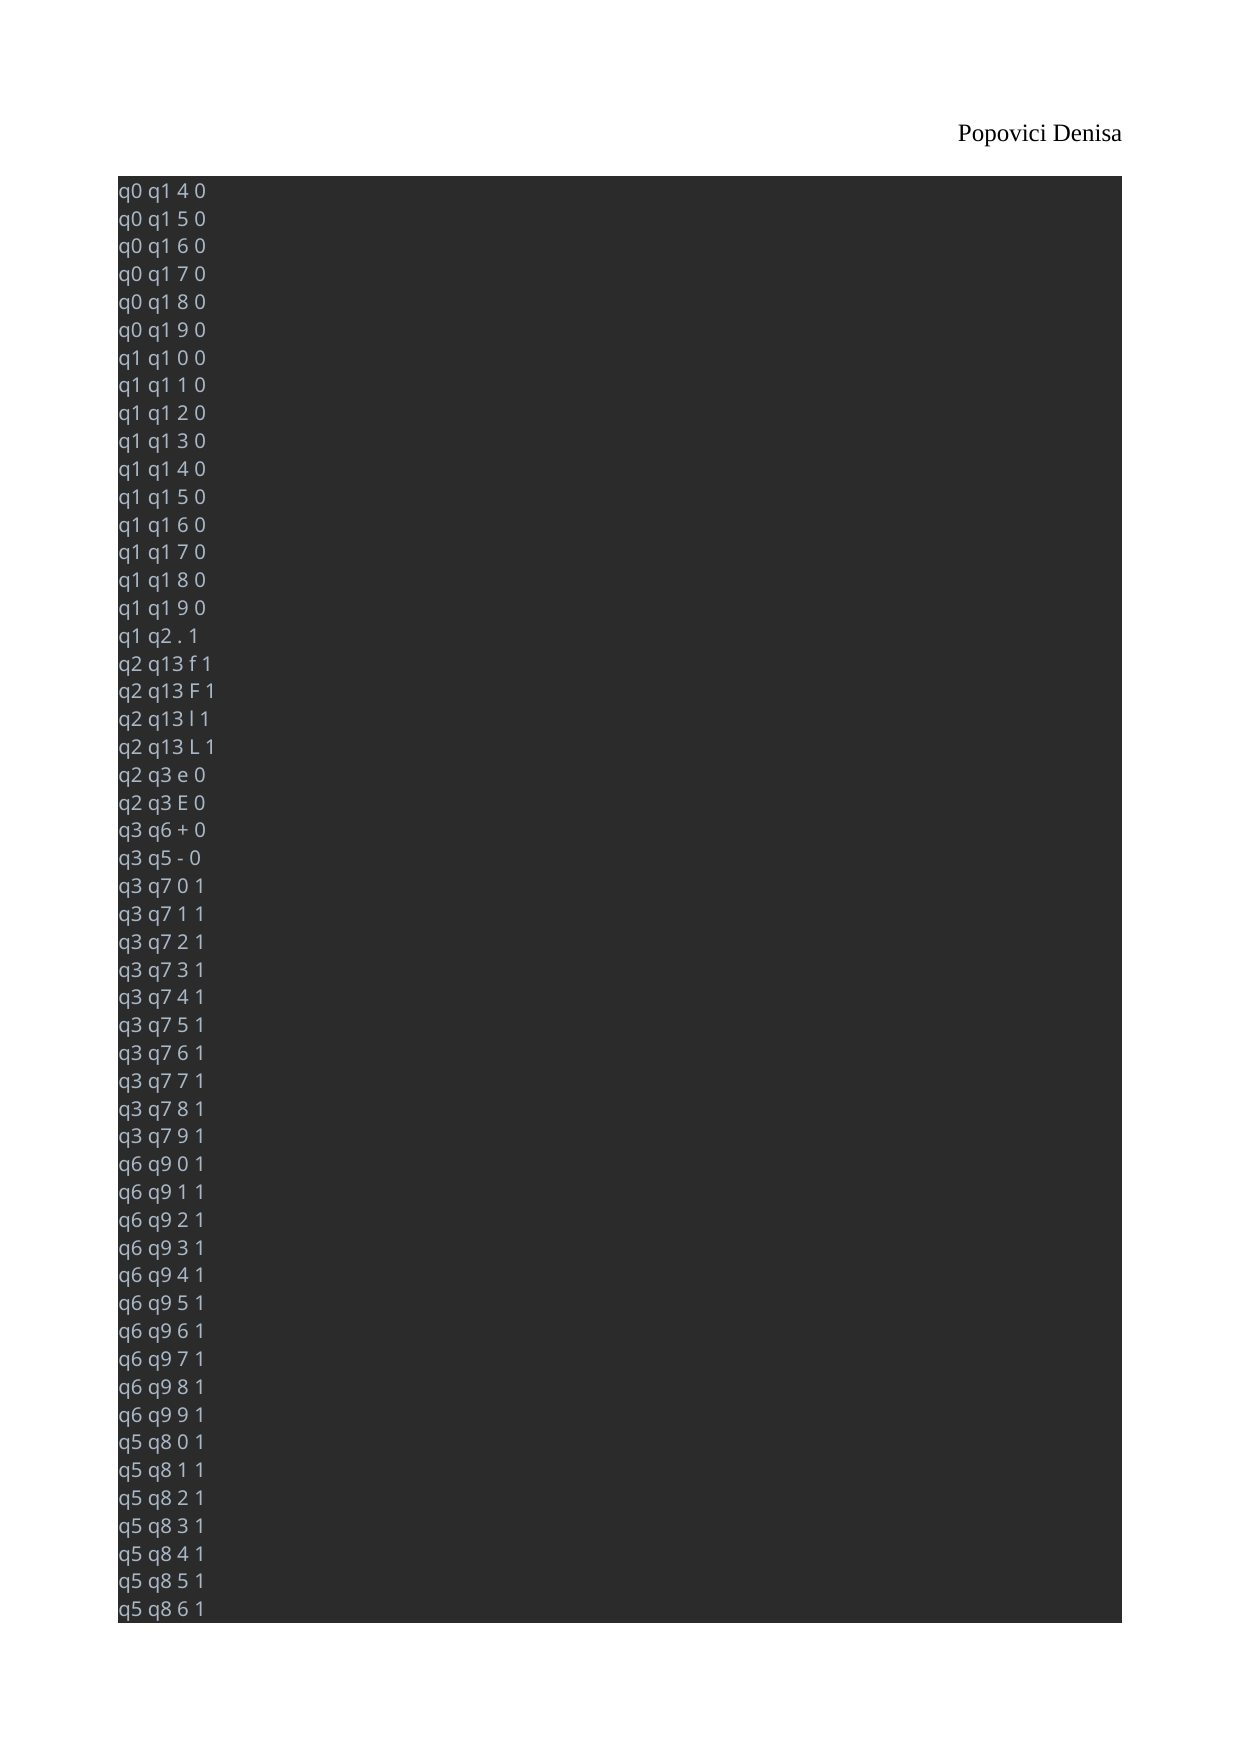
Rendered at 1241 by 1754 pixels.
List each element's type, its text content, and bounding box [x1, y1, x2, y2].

text q0 q1 7 0 [118, 260, 1122, 288]
text q3 q7 0 1 [118, 872, 1122, 899]
text q1 q1 2 0 [118, 399, 1122, 427]
text q1 q1 1 0 [118, 371, 1122, 399]
text q3 q7 9 1 [118, 1122, 1122, 1150]
text q3 q7 5 1 [118, 1011, 1122, 1038]
text q2 q3 E 0 [118, 788, 1122, 816]
text q5 q8 2 1 [118, 1483, 1122, 1511]
text q0 q1 9 0 [118, 315, 1122, 343]
text q3 q7 1 1 [118, 899, 1122, 927]
text q2 q3 e 0 [118, 760, 1122, 788]
text q6 q9 2 1 [118, 1205, 1122, 1233]
text q1 q1 0 0 [118, 343, 1122, 371]
text q3 q6 + 0 [118, 816, 1122, 844]
text q6 q9 4 1 [118, 1261, 1122, 1289]
text q5 q8 4 1 [118, 1539, 1122, 1567]
text q2 q13 f 1 [118, 649, 1122, 677]
text q0 q1 4 0 [118, 176, 1122, 204]
text q2 q13 F 1 [118, 677, 1122, 705]
text q1 q1 6 0 [118, 510, 1122, 538]
text q1 q1 8 0 [118, 566, 1122, 593]
text q3 q7 8 1 [118, 1094, 1122, 1122]
text q0 q1 6 0 [118, 232, 1122, 260]
text q6 q9 0 1 [118, 1150, 1122, 1178]
text q2 q13 L 1 [118, 733, 1122, 760]
text q0 q1 8 0 [118, 288, 1122, 315]
text q1 q1 9 0 [118, 593, 1122, 621]
text q3 q7 7 1 [118, 1066, 1122, 1094]
text q1 q2 . 1 [118, 621, 1122, 649]
text q3 q7 3 1 [118, 955, 1122, 983]
text q5 q8 3 1 [118, 1511, 1122, 1539]
text q5 q8 6 1 [118, 1595, 1122, 1623]
text q6 q9 9 1 [118, 1400, 1122, 1428]
text q6 q9 8 1 [118, 1372, 1122, 1400]
text q1 q1 3 0 [118, 427, 1122, 454]
text q5 q8 5 1 [118, 1567, 1122, 1595]
text q5 q8 1 1 [118, 1456, 1122, 1483]
text q1 q1 4 0 [118, 454, 1122, 482]
text q6 q9 7 1 [118, 1344, 1122, 1372]
text q1 q1 7 0 [118, 538, 1122, 566]
text q6 q9 5 1 [118, 1289, 1122, 1317]
text q1 q1 5 0 [118, 482, 1122, 510]
text q6 q9 3 1 [118, 1233, 1122, 1261]
text q6 q9 6 1 [118, 1317, 1122, 1344]
text q3 q7 4 1 [118, 983, 1122, 1011]
text q3 q7 2 1 [118, 927, 1122, 955]
text q2 q13 l 1 [118, 705, 1122, 733]
text q3 q7 6 1 [118, 1038, 1122, 1066]
text q6 q9 1 1 [118, 1178, 1122, 1205]
text q5 q8 0 1 [118, 1428, 1122, 1456]
text q0 q1 5 0 [118, 204, 1122, 232]
text q3 q5 - 0 [118, 844, 1122, 872]
